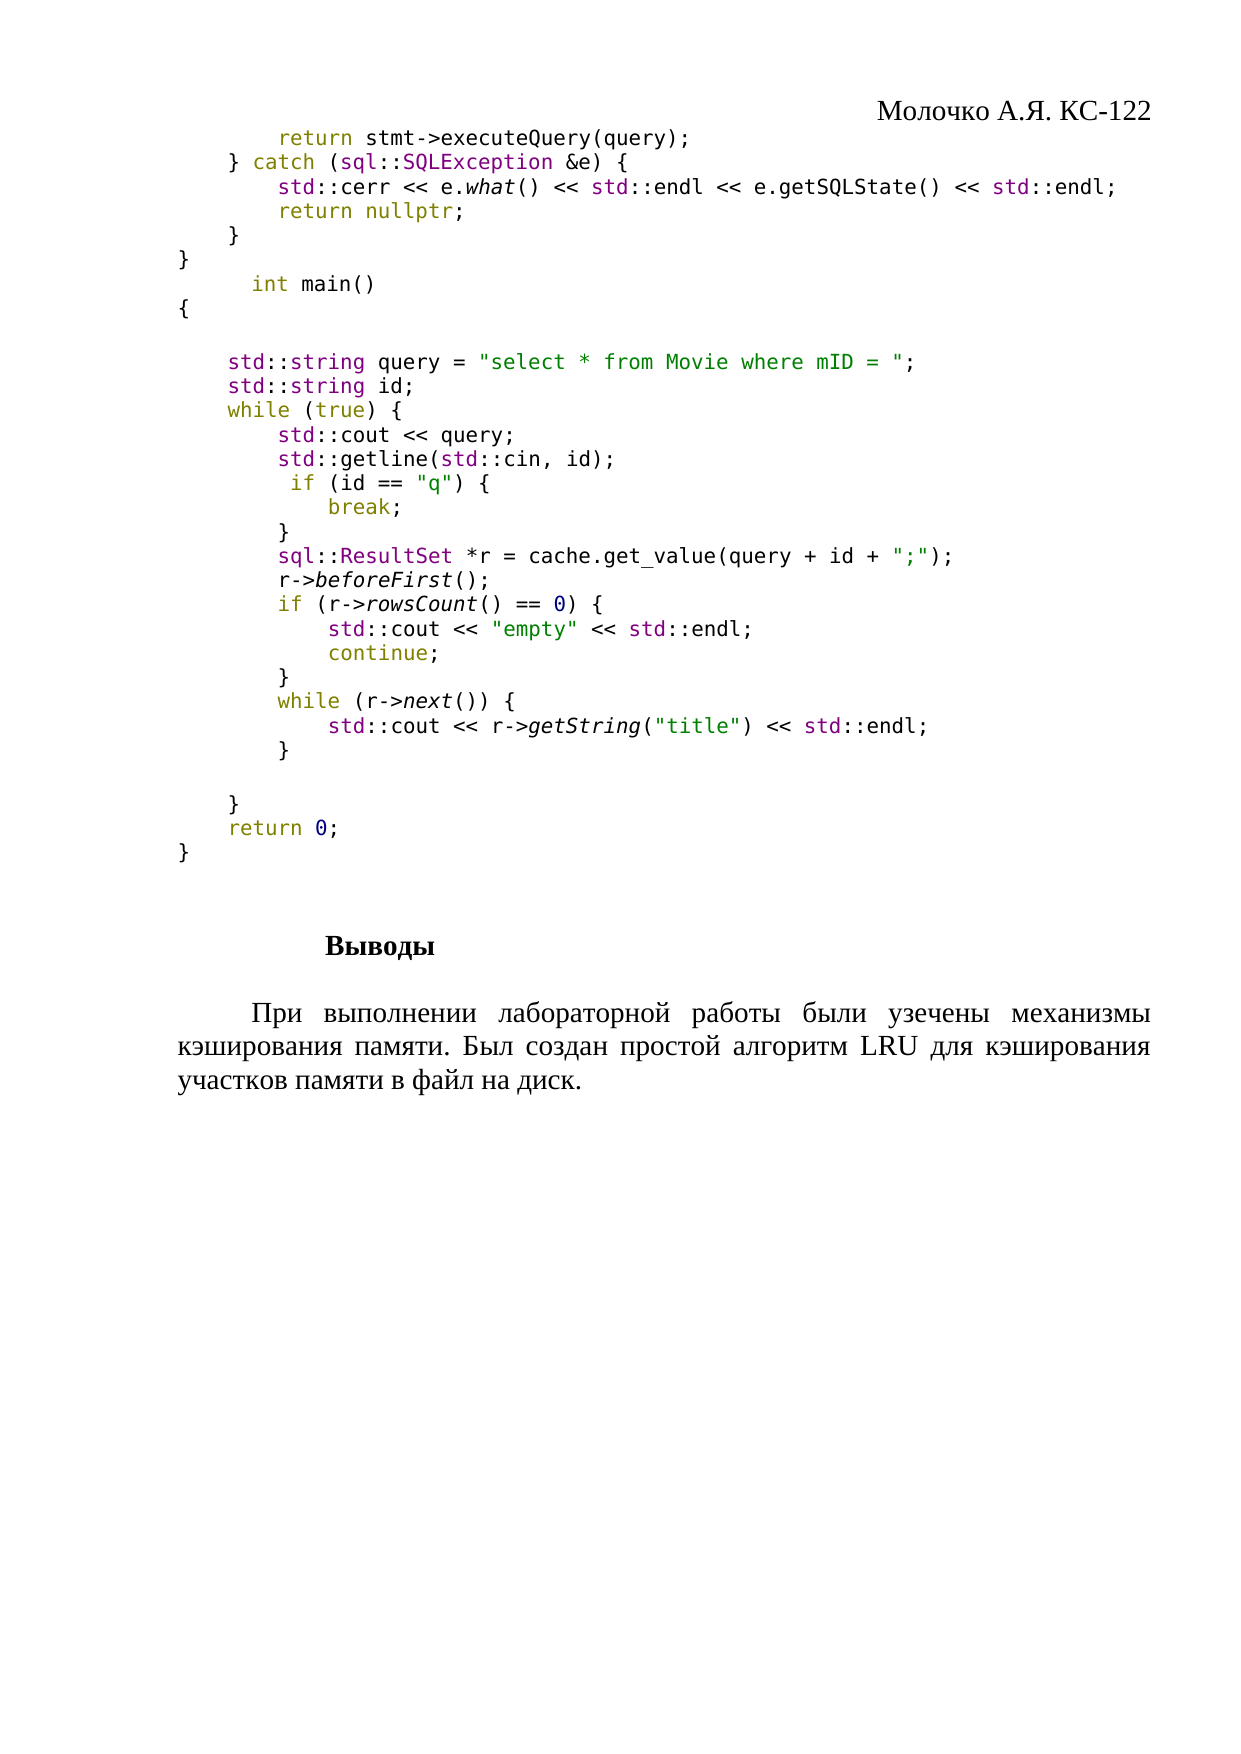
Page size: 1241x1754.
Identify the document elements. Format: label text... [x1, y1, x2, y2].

text return stmt->executeQuery(query); [177, 126, 1152, 150]
text std::cerr << e.what() << std::endl << e.getSQLState() << std::endl; [177, 175, 1152, 199]
text } [177, 840, 1152, 865]
text } [177, 520, 1152, 544]
text } catch (sql::SQLException &e) { [177, 150, 1152, 175]
text sql::ResultSet *r = cache.get_value(query + id + ";"); [177, 544, 1152, 568]
text while (r->next()) { [177, 689, 1152, 714]
text return nullptr; [177, 199, 1152, 223]
text int main() [251, 272, 1152, 296]
text continue; [177, 641, 1152, 665]
text } [177, 792, 1152, 816]
text std::cout << query; [177, 423, 1152, 447]
text r->beforeFirst(); [177, 568, 1152, 592]
text return 0; [177, 816, 1152, 840]
text if (r->rowsCount() == 0) { [177, 592, 1152, 617]
text При выполнении лабораторной работы были узечены механизмы кэширования памяти. Был создан простой алгоритм LRU для кэширования участков памяти в файл на диск. [177, 995, 1152, 1095]
subtitle Выводы [251, 928, 1152, 961]
text break; [177, 495, 1152, 520]
text std::string query = "select * from Movie where mID = "; [177, 350, 1152, 374]
text } [177, 738, 1152, 762]
text if (id == "q") { [177, 471, 1152, 495]
text std::cout << "empty" << std::endl; [177, 617, 1152, 641]
text } [177, 247, 1152, 272]
text std::cout << r->getString("title") << std::endl; [177, 714, 1152, 738]
text } [177, 223, 1152, 247]
text } [177, 665, 1152, 689]
text while (true) { [177, 398, 1152, 423]
text { [177, 296, 1152, 320]
text std::string id; [177, 374, 1152, 398]
text std::getline(std::cin, id); [177, 447, 1152, 471]
